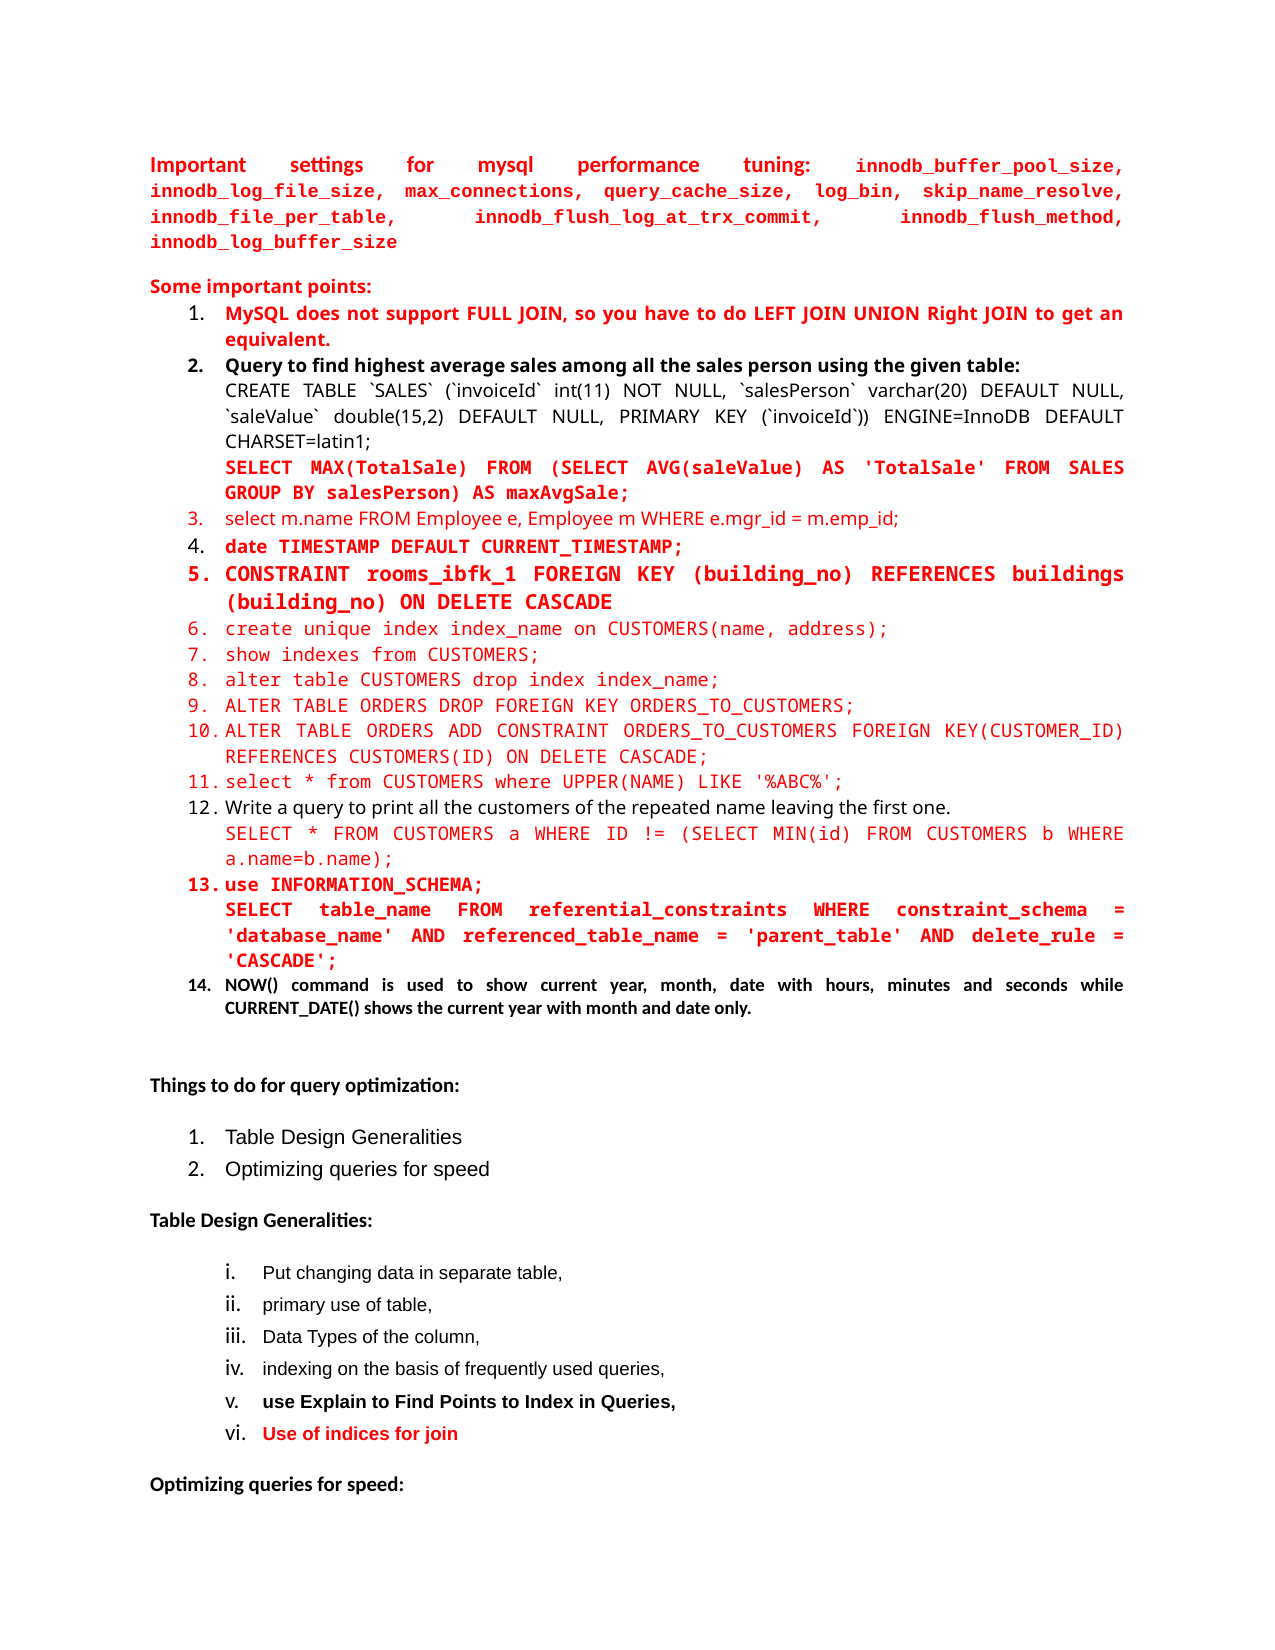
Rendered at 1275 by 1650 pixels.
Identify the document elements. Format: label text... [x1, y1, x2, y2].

list Put changing data in separate table, [225, 1257, 1125, 1285]
list date TIMESTAMP DEFAULT CURRENT_TIMESTAMP; [187, 531, 1125, 559]
list create unique index index_name on CUSTOMERS(name, address); [187, 616, 1125, 641]
list Query to find highest average sales among all the sales person using the given table: [187, 352, 1125, 378]
list select m.name FROM Employee e, Employee m WHERE e.mgr_id = m.emp_id; [187, 505, 1125, 531]
list SELECT * FROM CUSTOMERS a WHERE ID != (SELECT MIN(id) FROM CUSTOMERS b WHERE a.name=b.name); [187, 820, 1125, 871]
list alter table CUSTOMERS drop index index_name; [187, 667, 1125, 692]
list CREATE TABLE `SALES` (`invoiceId` int(11) NOT NULL, `salesPerson` varchar(20) DEFAULT NULL, `saleValue` double(15,2) DEFAULT NULL, PRIMARY KEY (`invoiceId`)) ENGINE=InnoDB DEFAULT CHARSET=latin1; [187, 378, 1125, 454]
list Table Design Generalities [187, 1122, 1125, 1150]
list Optimizing queries for speed [187, 1154, 1125, 1182]
list use INFORMATION_SCHEMA; [187, 871, 1125, 896]
list Write a query to print all the customers of the repeated name leaving the first one. [187, 794, 1125, 820]
text Some important points: [150, 273, 1125, 298]
list ALTER TABLE ORDERS DROP FOREIGN KEY ORDERS_TO_CUSTOMERS; [187, 692, 1125, 718]
list SELECT table_name FROM referential_constraints WHERE constraint_schema = 'database_name' AND referenced_table_name = 'parent_table' AND delete_rule = 'CASCADE'; [187, 896, 1125, 973]
list SELECT MAX(TotalSale) FROM (SELECT AVG(saleValue) AS 'TotalSale' FROM SALES GROUP BY salesPerson) AS maxAvgSale; [187, 454, 1125, 505]
text Important settings for mysql performance tuning: innodb_buffer_pool_size, innodb_log_file_size, max_connections, query_cache_size, log_bin, skip_name_resolve, innodb_file_per_table, innodb_flush_log_at_trx_commit, innodb_flush_method, innodb_log_buffer_size [150, 150, 1125, 254]
text Table Design Generalities: [150, 1207, 1125, 1232]
list CONSTRAINT rooms_ibfk_1 FOREIGN KEY (building_no) REFERENCES buildings (building_no) ON DELETE CASCADE [187, 559, 1125, 616]
list select * from CUSTOMERS where UPPER(NAME) LIKE '%ABC%'; [187, 769, 1125, 794]
list Use of indices for join [225, 1418, 1125, 1446]
text Things to do for query optimization: [150, 1072, 1125, 1097]
list show indexes from CUSTOMERS; [187, 641, 1125, 667]
list Data Types of the column, [225, 1321, 1125, 1349]
list NOW() command is used to show current year, month, date with hours, minutes and seconds while CURRENT_DATE() shows the current year with month and date only. [187, 973, 1125, 1019]
list MySQL does not support FULL JOIN, so you have to do LEFT JOIN UNION Right JOIN to get an equivalent. [187, 298, 1125, 352]
list indexing on the basis of frequently used queries, [225, 1353, 1125, 1382]
list primary use of table, [225, 1289, 1125, 1317]
list use Explain to Find Points to Index in Queries, [225, 1386, 1125, 1414]
list ALTER TABLE ORDERS ADD CONSTRAINT ORDERS_TO_CUSTOMERS FOREIGN KEY(CUSTOMER_ID) REFERENCES CUSTOMERS(ID) ON DELETE CASCADE; [187, 718, 1125, 769]
text Optimizing queries for speed: [150, 1471, 1125, 1496]
